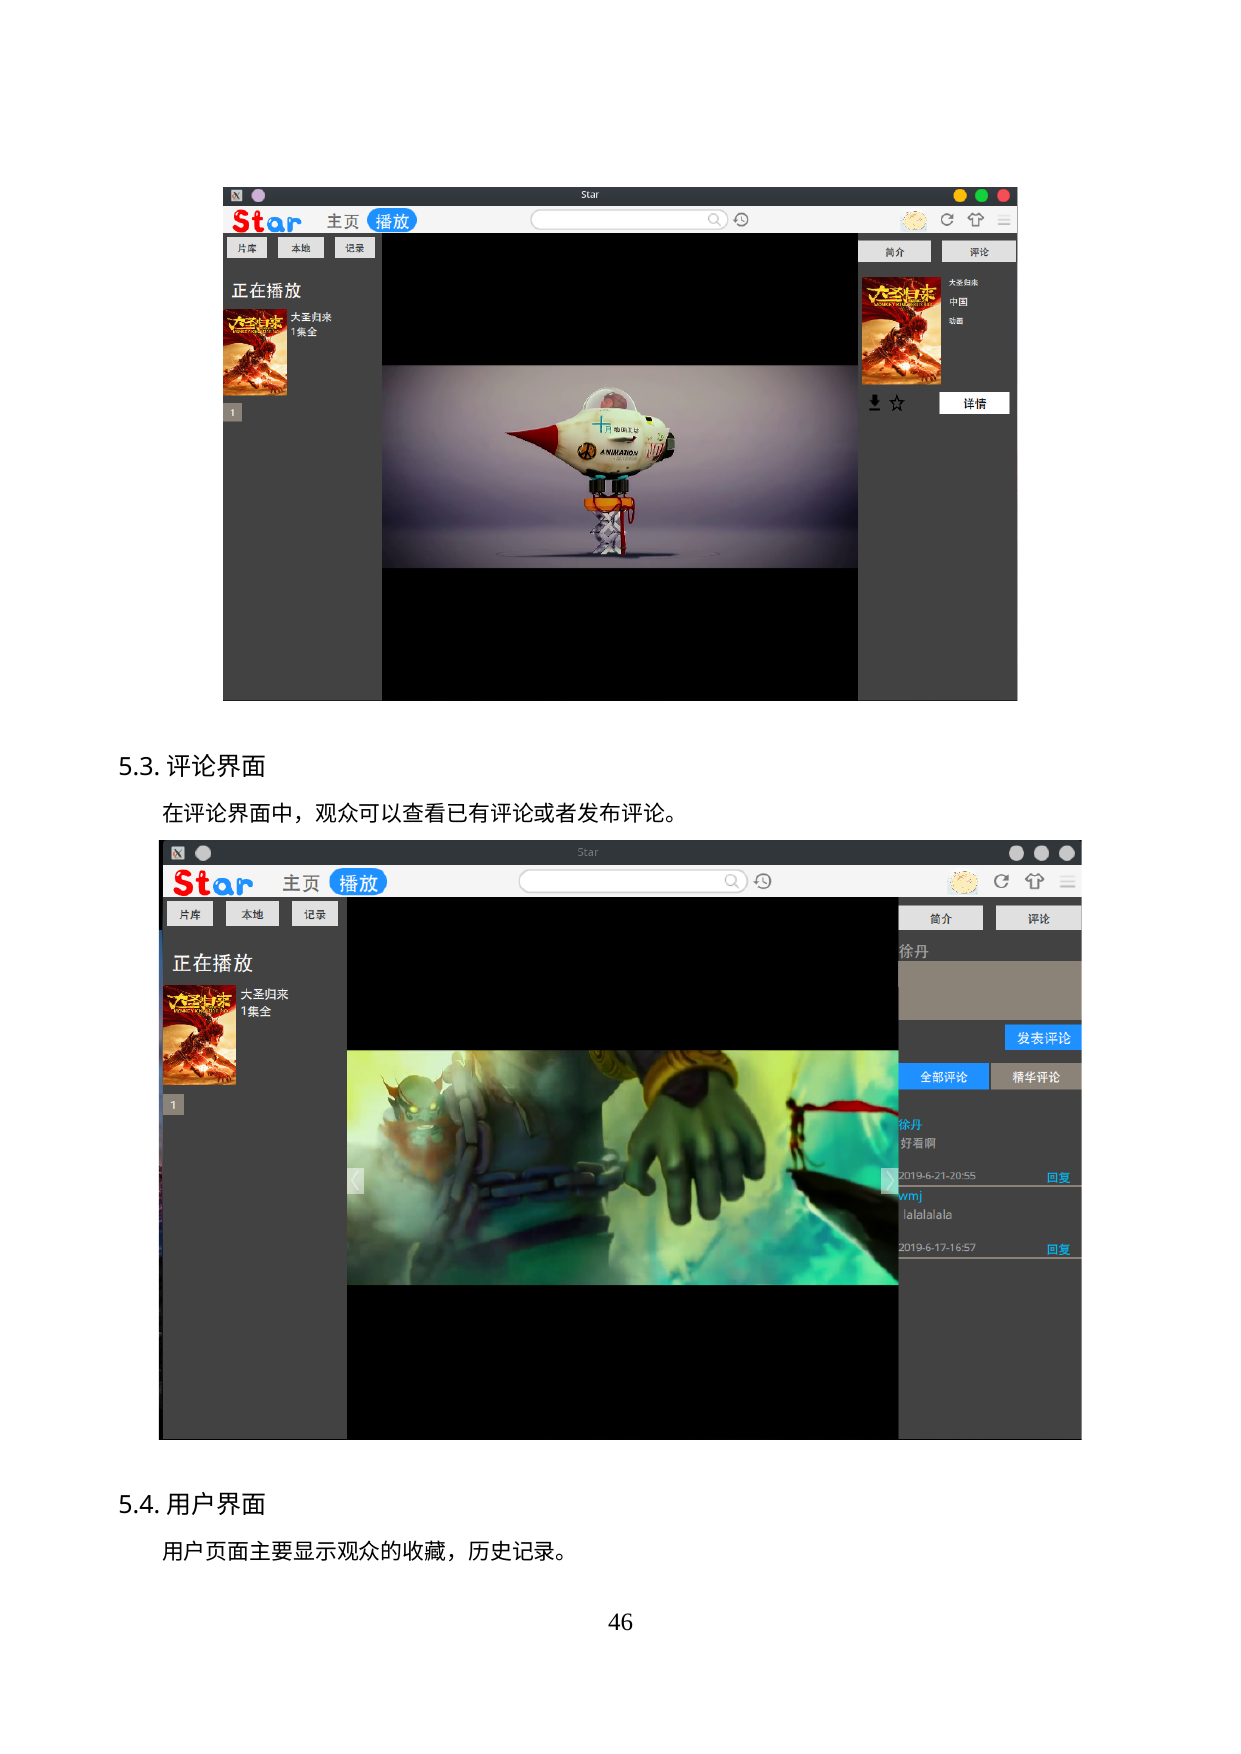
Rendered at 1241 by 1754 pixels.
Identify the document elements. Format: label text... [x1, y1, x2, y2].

picture [223, 187, 1018, 701]
subtitle 用户界面 [118, 1484, 1123, 1521]
picture [158, 840, 1082, 1440]
text 用户页面主要显示观众的收藏，历史记录。 [118, 1534, 1123, 1566]
text 在评论界面中，观众可以查看已有评论或者发布评论。 [118, 796, 1123, 828]
subtitle 评论界面 [118, 746, 1123, 782]
